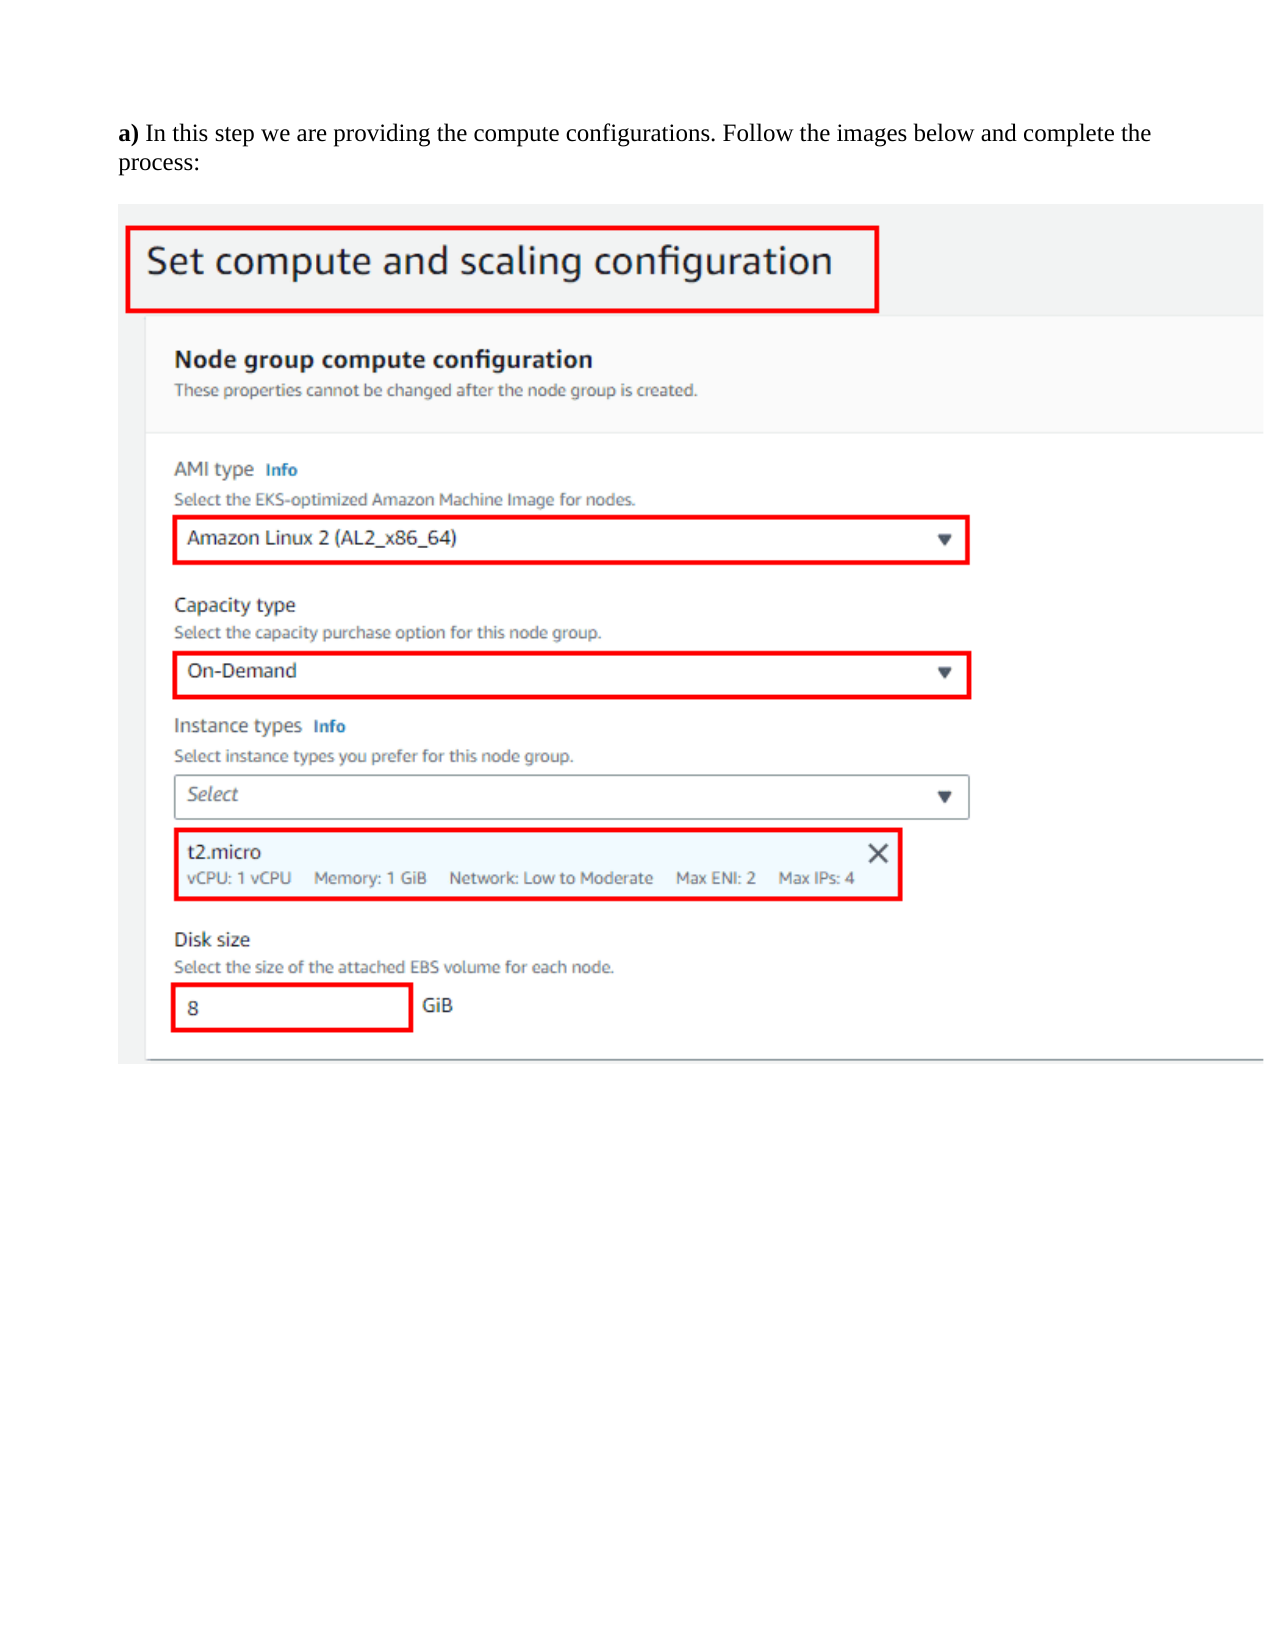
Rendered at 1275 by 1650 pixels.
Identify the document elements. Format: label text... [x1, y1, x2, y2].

picture [118, 204, 1264, 1064]
text a) In this step we are providing the compute configurations. Follow the images below and complete the process: [118, 118, 1157, 176]
